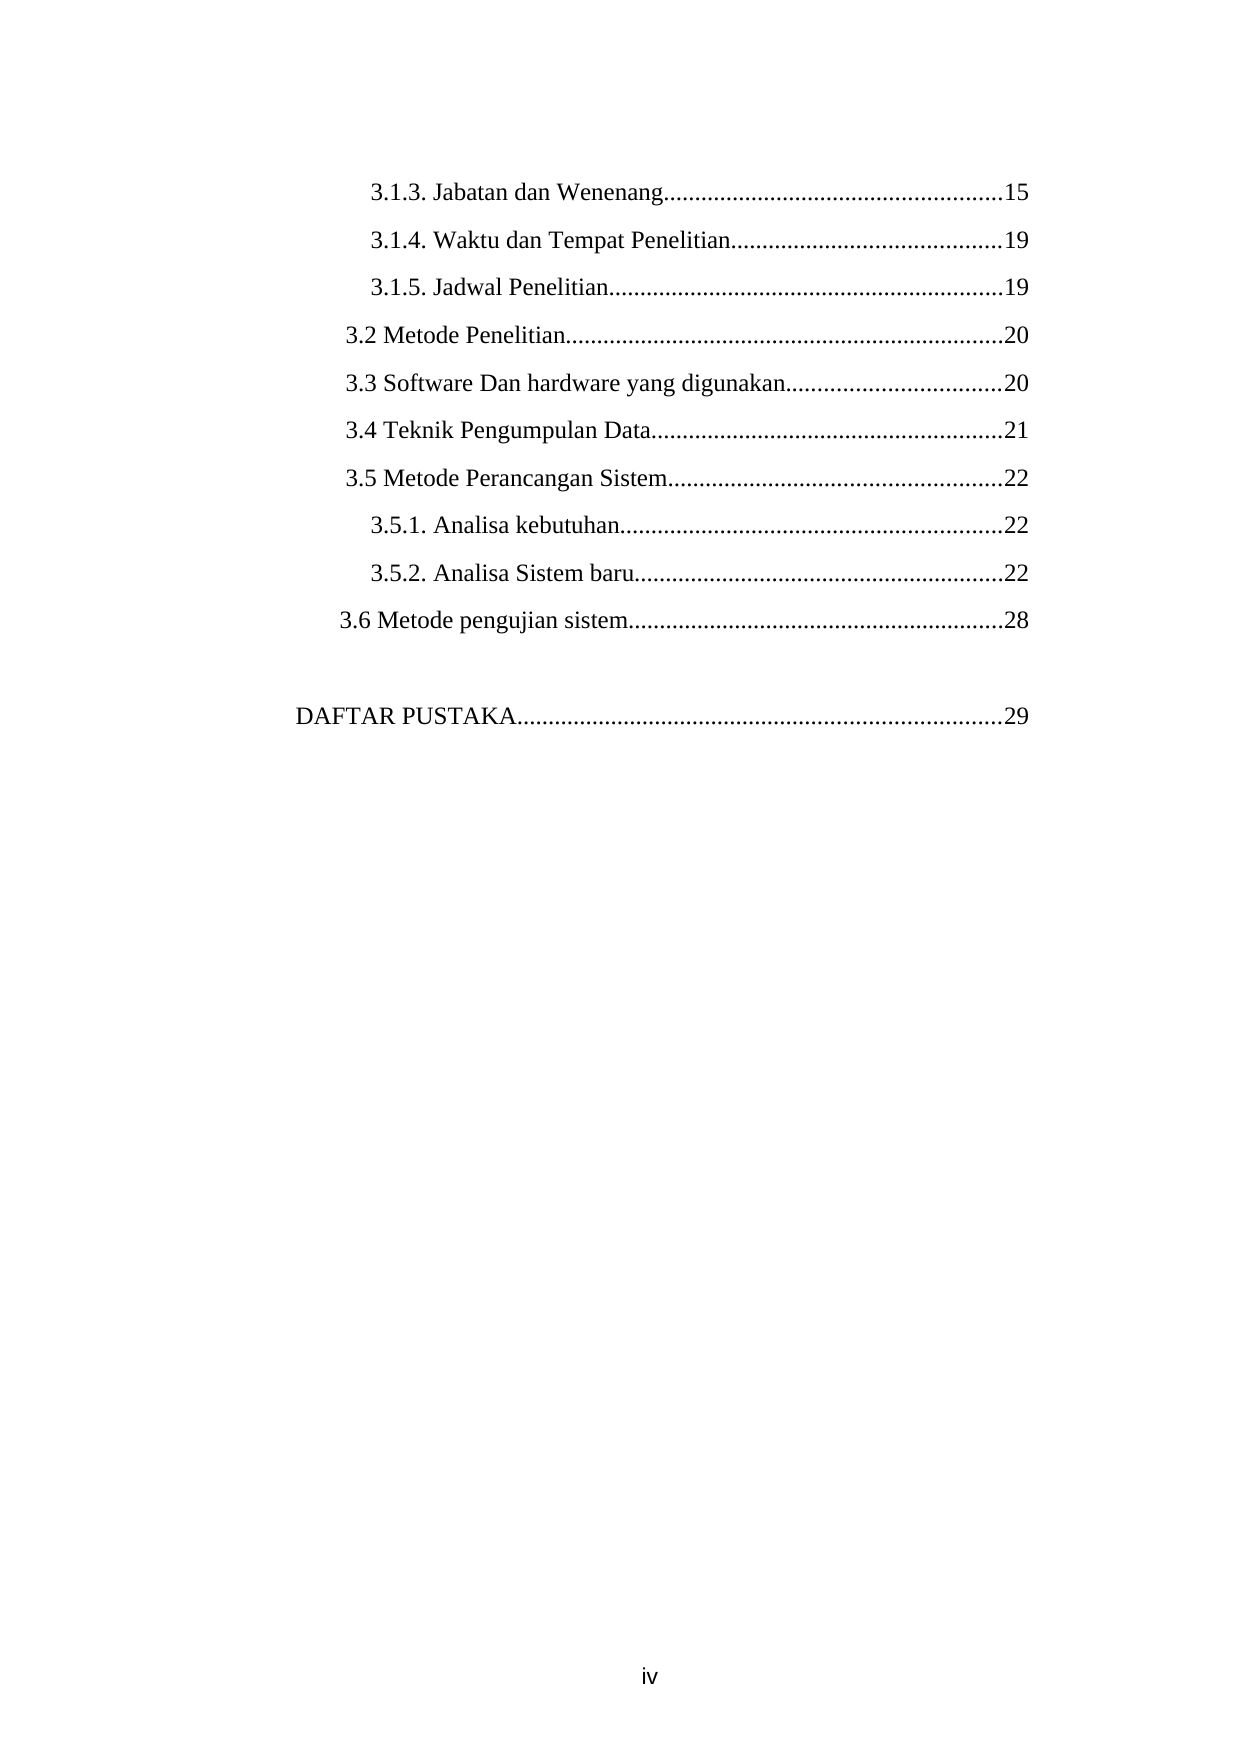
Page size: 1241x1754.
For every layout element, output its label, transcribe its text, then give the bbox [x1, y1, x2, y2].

text 3.5 Metode Perancangan Sistem. 22 [295, 463, 1063, 492]
text 3.1.3. Jabatan dan Wenenang 15 [295, 177, 1063, 206]
text 3.2 Metode Penelitian 20 [295, 320, 1063, 349]
text 3.3 Software Dan hardware yang digunakan. 20 [295, 368, 1063, 396]
text 3.6 Metode pengujian sistem 28 [339, 606, 1063, 634]
text 3.1.5. Jadwal Penelitian 19 [295, 272, 1063, 301]
text 3.4 Teknik Pengumpulan Data 21 [295, 415, 1063, 444]
text DAFTAR PUSTAKA. 29 [295, 701, 1063, 729]
text 3.5.1. Analisa kebutuhan 22 [295, 510, 1063, 539]
text 3.5.2. Analisa Sistem baru 22 [295, 558, 1063, 587]
text 3.1.4. Waktu dan Tempat Penelitian 19 [295, 225, 1063, 253]
